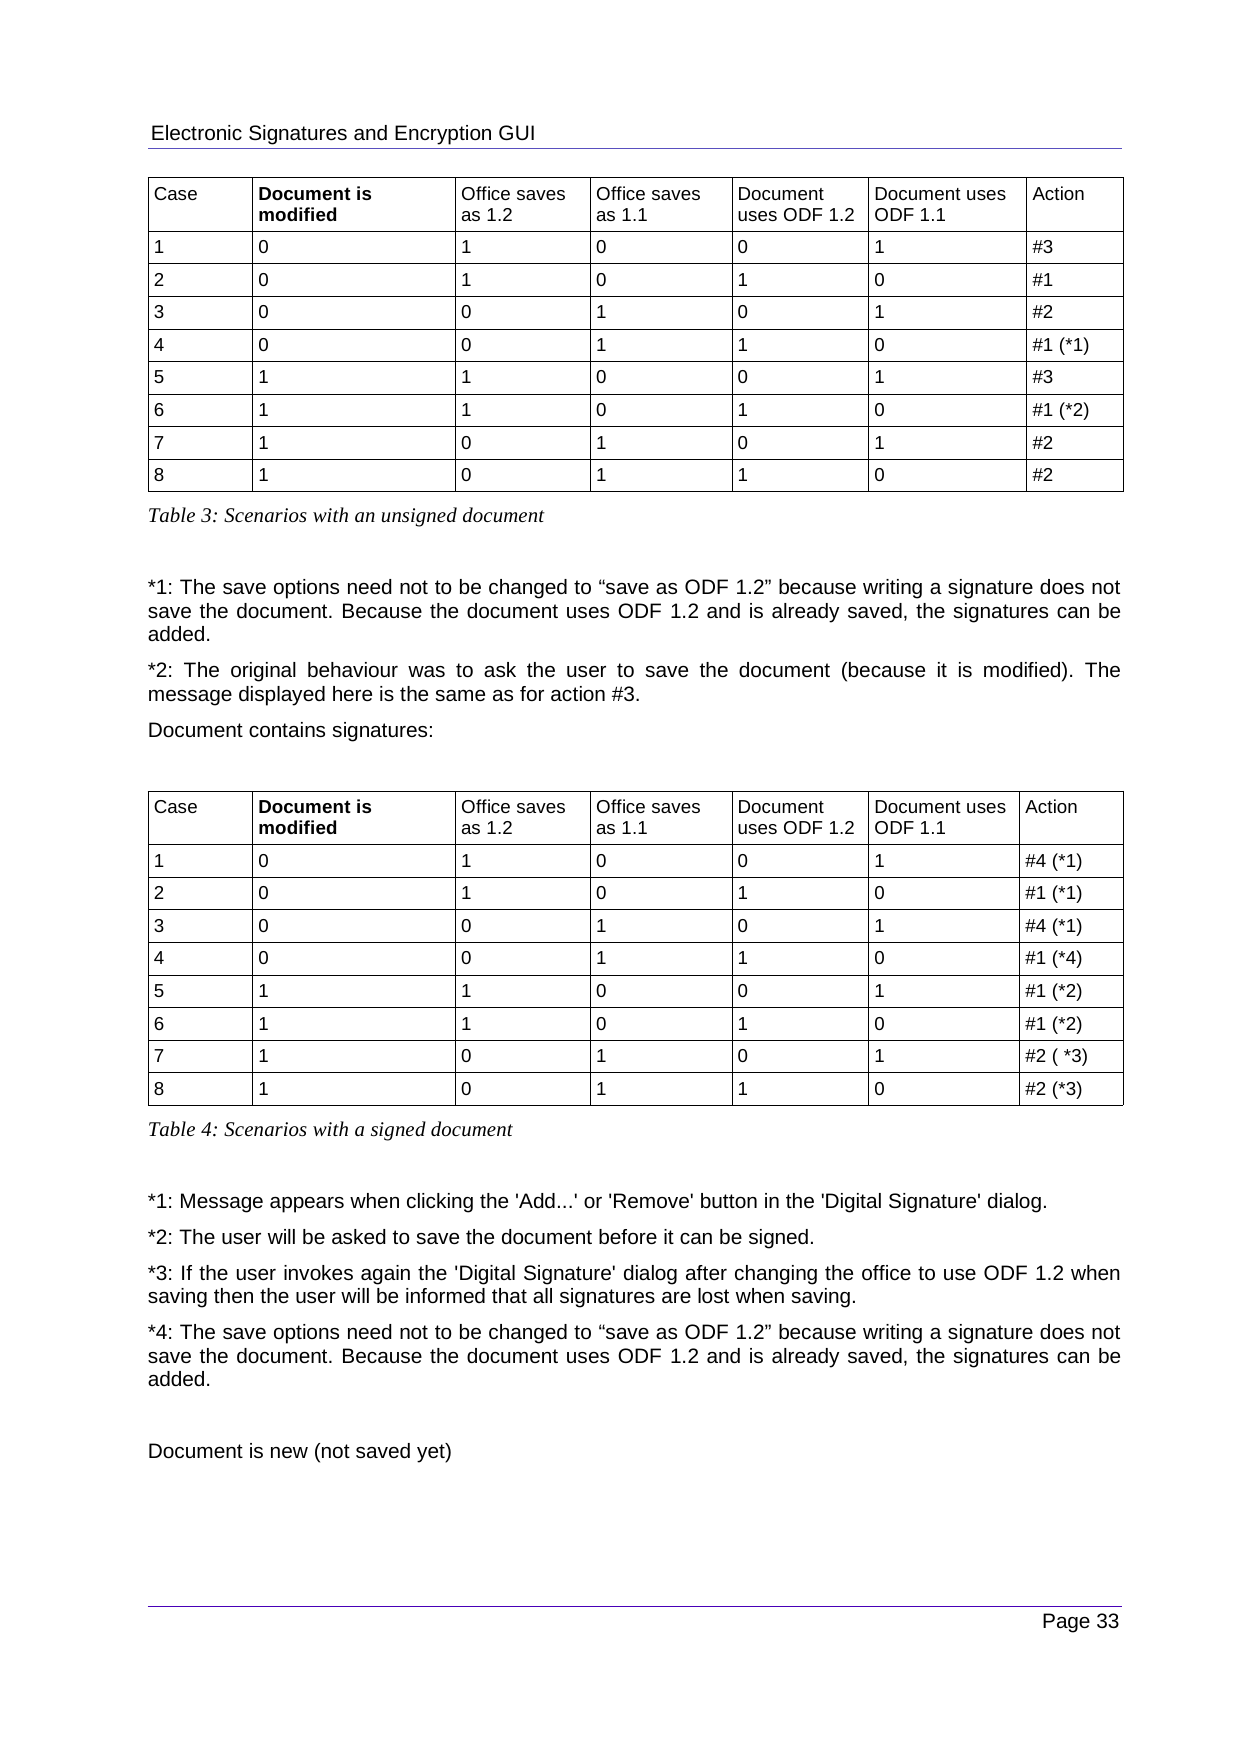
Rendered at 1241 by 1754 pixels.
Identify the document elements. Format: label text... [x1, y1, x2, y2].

table_cell #2 ( *3) [1020, 1041, 1123, 1072]
table_cell 0 [869, 330, 1026, 361]
table_cell 4 [149, 943, 252, 975]
text *2: The original behaviour was to ask the user to save the document (because it is modified). The message displayed here is the same as for action #3. [148, 659, 1122, 706]
table_header Action [1027, 178, 1123, 231]
table_cell #2 [1027, 427, 1123, 459]
table_cell 0 [456, 943, 590, 975]
table_header Document uses ODF 1.1 [869, 178, 1026, 231]
table_cell 0 [591, 264, 732, 296]
table_cell 0 [869, 878, 1019, 909]
table_cell 1 [456, 845, 590, 877]
table_cell 0 [733, 1041, 868, 1072]
table_cell 1 [591, 427, 732, 459]
table_cell 0 [456, 330, 590, 361]
table_cell 1 [869, 1041, 1019, 1072]
table_cell 1 [456, 395, 590, 426]
table_cell 0 [456, 460, 590, 491]
text Table 4: Scenarios with a signed document [148, 1118, 1122, 1141]
table_cell #2 [1027, 297, 1123, 329]
table_cell 1 [253, 427, 455, 459]
table_cell 0 [591, 1008, 732, 1040]
text Table 3: Scenarios with an unsigned document [148, 504, 1122, 527]
table_cell 0 [253, 297, 455, 329]
table_cell 1 [456, 1008, 590, 1040]
table_cell #1 (*2) [1020, 976, 1123, 1007]
table_cell 1 [733, 878, 868, 909]
table_cell 0 [869, 264, 1026, 296]
table_cell #4 (*1) [1020, 845, 1123, 877]
table_cell 0 [456, 1073, 590, 1105]
table_cell #2 [1027, 460, 1123, 491]
table_cell 1 [733, 264, 868, 296]
table_cell 1 [733, 395, 868, 426]
table_cell 0 [869, 1008, 1019, 1040]
table_cell 0 [733, 976, 868, 1007]
table_header Document is modified [253, 178, 455, 231]
table_cell 1 [869, 427, 1026, 459]
table_cell 0 [869, 943, 1019, 975]
table_cell 1 [253, 1041, 455, 1072]
table_cell #1 (*2) [1027, 395, 1123, 426]
table_header Document is modified [253, 792, 455, 844]
table_cell 7 [149, 427, 252, 459]
table_cell #1 (*1) [1027, 330, 1123, 361]
table_header Office saves as 1.1 [591, 178, 732, 231]
table_cell 6 [149, 1008, 252, 1040]
table_header Document uses ODF 1.1 [869, 792, 1019, 844]
table_cell 1 [869, 976, 1019, 1007]
table_cell 0 [869, 1073, 1019, 1105]
table_cell 1 [733, 1008, 868, 1040]
table_cell 0 [456, 910, 590, 942]
table_cell 8 [149, 1073, 252, 1105]
table_cell 0 [733, 845, 868, 877]
table_cell 0 [869, 395, 1026, 426]
table_header Action [1020, 792, 1123, 844]
text Document is new (not saved yet) [148, 1440, 1122, 1463]
text Document contains signatures: [148, 718, 1122, 742]
table_cell 1 [149, 845, 252, 877]
table_header Case [149, 792, 252, 844]
table_cell 0 [253, 845, 455, 877]
text *1: Message appears when clicking the 'Add...' or 'Remove' button in the 'Digital Signature' dialog. [148, 1189, 1122, 1213]
table_cell #1 [1027, 264, 1123, 296]
table_cell 1 [456, 264, 590, 296]
table_cell 0 [733, 297, 868, 329]
table_cell 0 [253, 264, 455, 296]
table_cell 1 [869, 362, 1026, 394]
table_header Document uses ODF 1.2 [733, 792, 868, 844]
table_cell 1 [591, 910, 732, 942]
table_cell 0 [253, 330, 455, 361]
table_cell #1 (*1) [1020, 878, 1123, 909]
text *4: The save options need not to be changed to “save as ODF 1.2” because writing a signature does not save the document. Because the document uses ODF 1.2 and is already saved, the signatures can be added. [148, 1321, 1122, 1391]
table_cell 7 [149, 1041, 252, 1072]
table_cell 0 [869, 460, 1026, 491]
table_cell 1 [591, 943, 732, 975]
table_cell 0 [591, 395, 732, 426]
table_cell #1 (*4) [1020, 943, 1123, 975]
table_cell 0 [591, 362, 732, 394]
table_header Office saves as 1.2 [456, 792, 590, 844]
table_cell 1 [456, 976, 590, 1007]
table_cell 1 [591, 460, 732, 491]
table_cell 0 [253, 878, 455, 909]
table_cell 1 [456, 362, 590, 394]
table_cell 5 [149, 362, 252, 394]
table_cell 4 [149, 330, 252, 361]
table_cell 1 [733, 460, 868, 491]
table_cell 0 [456, 427, 590, 459]
table_cell #4 (*1) [1020, 910, 1123, 942]
table_cell 8 [149, 460, 252, 491]
table_cell 1 [869, 297, 1026, 329]
table_cell 0 [456, 297, 590, 329]
table_cell 1 [253, 460, 455, 491]
table_cell 0 [733, 427, 868, 459]
table_header Office saves as 1.1 [591, 792, 732, 844]
table_cell 2 [149, 264, 252, 296]
text *2: The user will be asked to save the document before it can be signed. [148, 1225, 1122, 1249]
table_cell #1 (*2) [1020, 1008, 1123, 1040]
table_cell 1 [253, 1073, 455, 1105]
table_cell #2 (*3) [1020, 1073, 1123, 1105]
table_cell 1 [591, 330, 732, 361]
table_cell 0 [733, 232, 868, 263]
table_cell 1 [253, 1008, 455, 1040]
table_cell 1 [591, 1073, 732, 1105]
table_header Document uses ODF 1.2 [733, 178, 868, 231]
table_cell 1 [869, 910, 1019, 942]
table_header Case [149, 178, 252, 231]
table_cell 1 [591, 1041, 732, 1072]
table_cell 6 [149, 395, 252, 426]
table_cell 1 [456, 878, 590, 909]
table_cell 1 [869, 232, 1026, 263]
table_cell 0 [253, 910, 455, 942]
table_cell 1 [591, 297, 732, 329]
table_cell 1 [733, 943, 868, 975]
table_cell 0 [733, 910, 868, 942]
table_cell 0 [733, 362, 868, 394]
table_cell #3 [1027, 362, 1123, 394]
table_cell 0 [253, 232, 455, 263]
text *1: The save options need not to be changed to “save as ODF 1.2” because writing a signature does not save the document. Because the document uses ODF 1.2 and is already saved, the signatures can be added. [148, 576, 1122, 646]
table_cell 1 [253, 976, 455, 1007]
table_cell 0 [456, 1041, 590, 1072]
table_cell 0 [591, 976, 732, 1007]
table_cell 1 [253, 362, 455, 394]
table_cell 0 [591, 845, 732, 877]
table_cell 0 [591, 232, 732, 263]
text *3: If the user invokes again the 'Digital Signature' dialog after changing the office to use ODF 1.2 when saving then the user will be informed that all signatures are lost when saving. [148, 1261, 1122, 1308]
table_cell #3 [1027, 232, 1123, 263]
table_cell 3 [149, 910, 252, 942]
table_cell 0 [253, 943, 455, 975]
table_header Office saves as 1.2 [456, 178, 590, 231]
table_cell 1 [733, 1073, 868, 1105]
table_cell 1 [253, 395, 455, 426]
table_cell 3 [149, 297, 252, 329]
table_cell 0 [591, 878, 732, 909]
table_cell 5 [149, 976, 252, 1007]
table_cell 1 [733, 330, 868, 361]
table_cell 2 [149, 878, 252, 909]
table_cell 1 [869, 845, 1019, 877]
table_cell 1 [149, 232, 252, 263]
table_cell 1 [456, 232, 590, 263]
